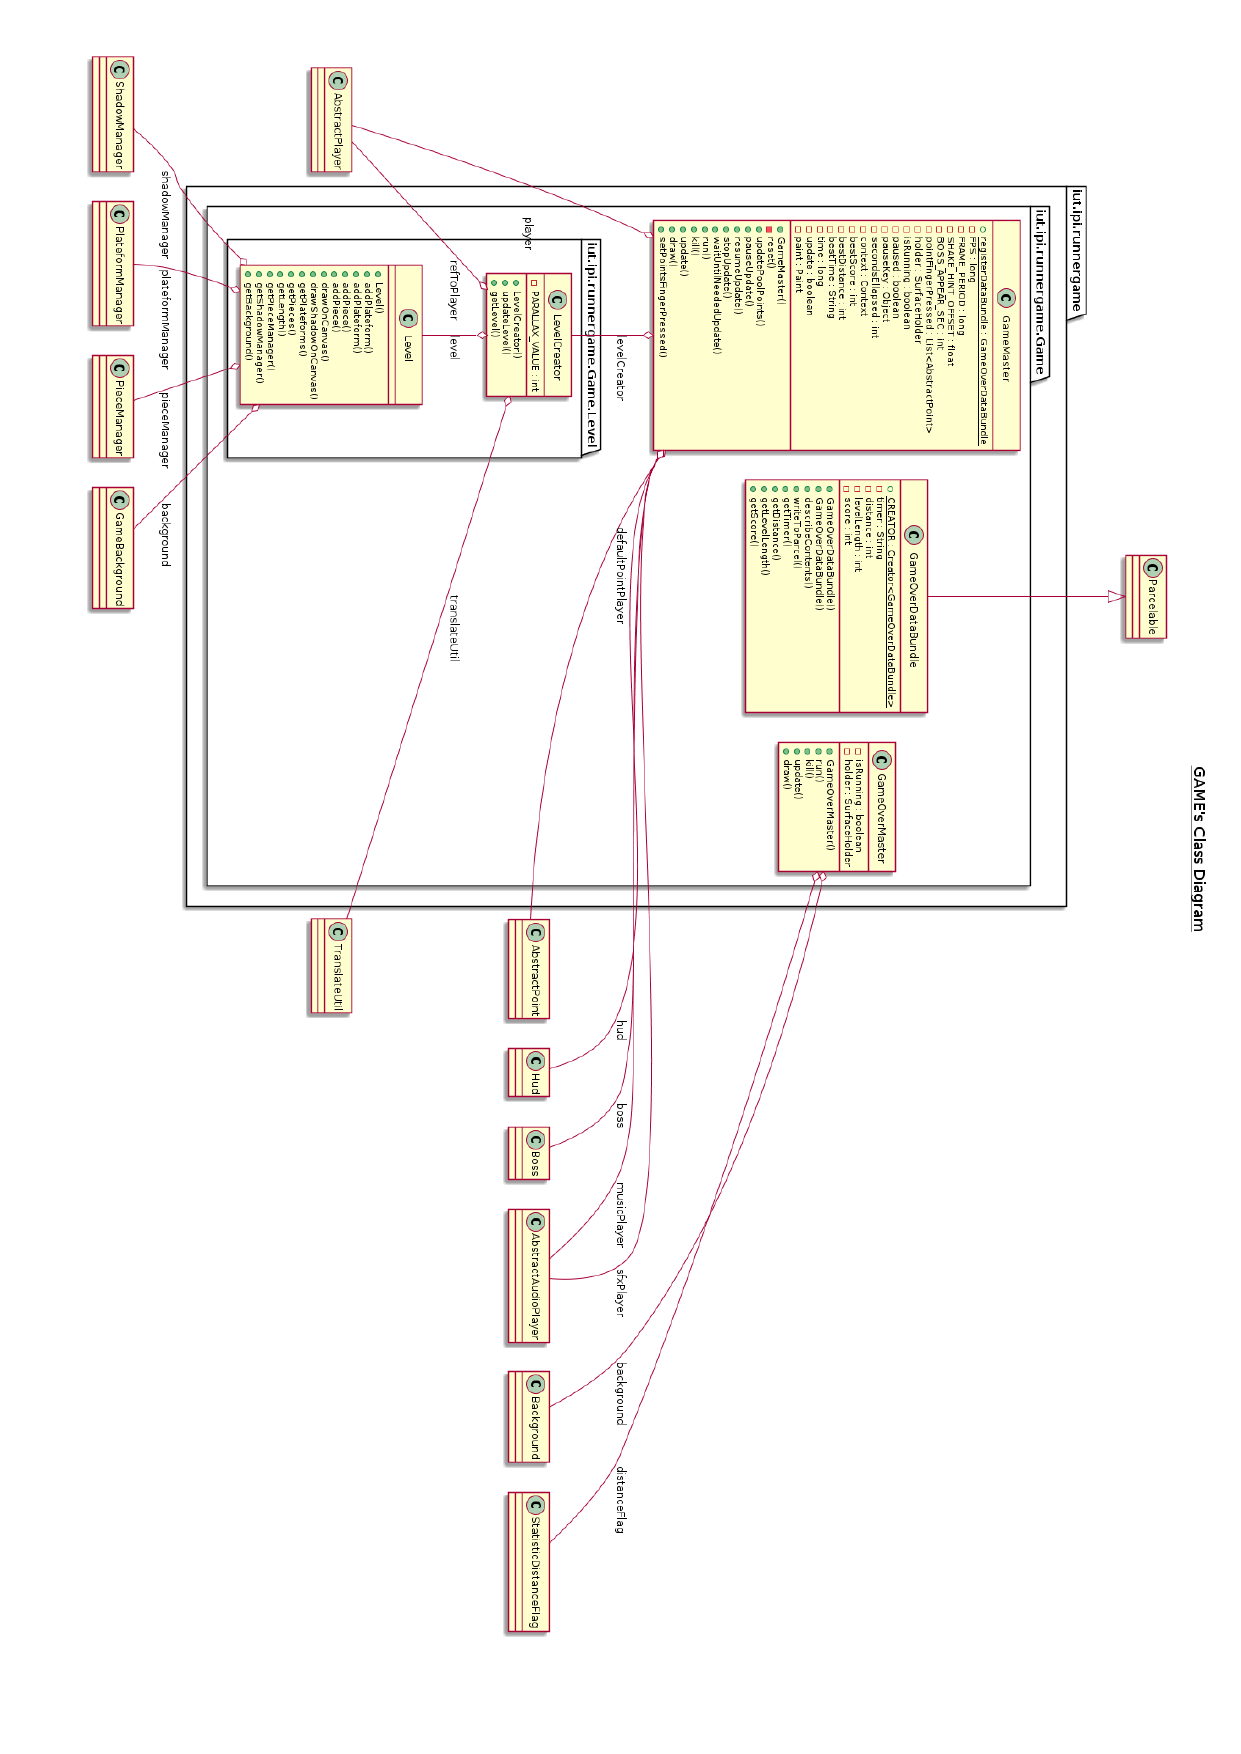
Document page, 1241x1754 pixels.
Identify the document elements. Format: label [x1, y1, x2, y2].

picture [37, 51, 1208, 1655]
